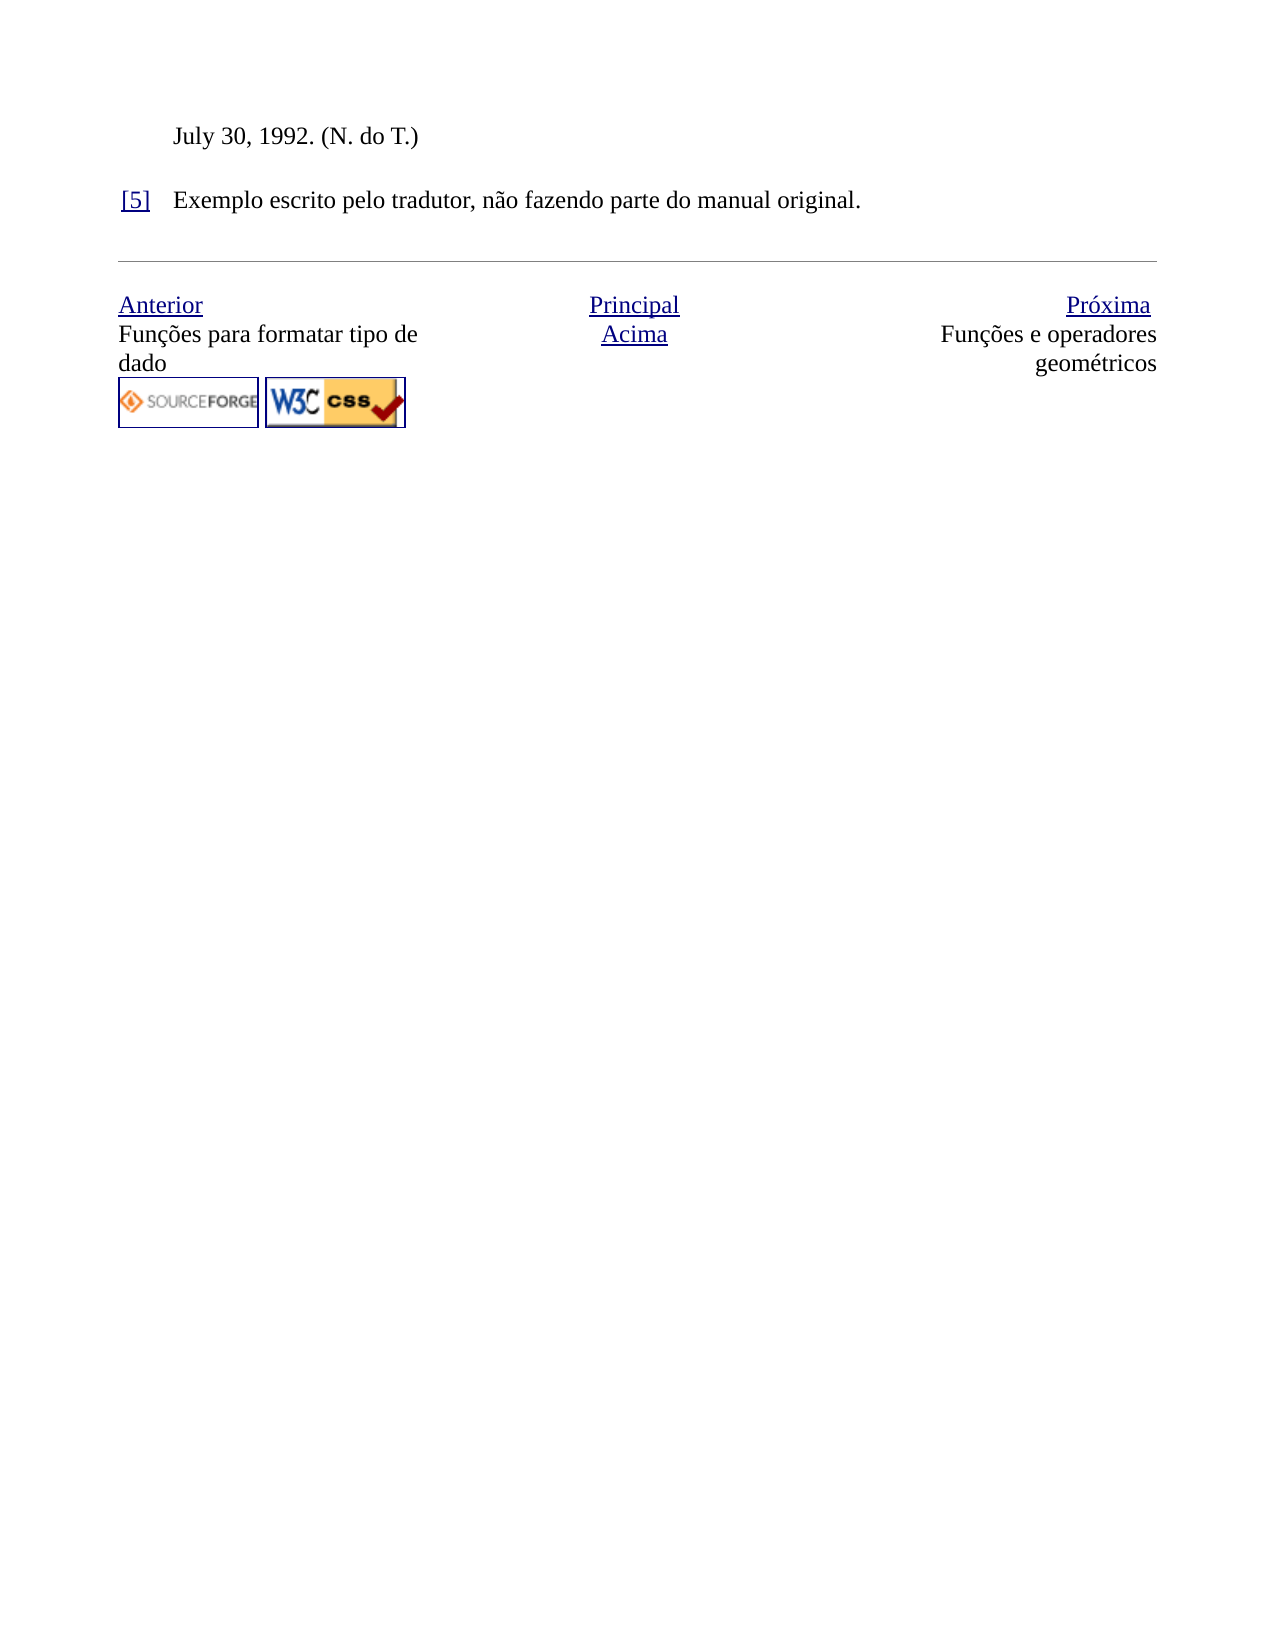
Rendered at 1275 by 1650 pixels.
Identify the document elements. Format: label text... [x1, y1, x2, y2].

table_cell [118, 118, 170, 182]
table_cell [5] [118, 182, 170, 246]
table_header Próxima [814, 290, 1157, 319]
picture [267, 378, 404, 427]
table_cell July 30, 1992. (N. do T.) [170, 118, 1157, 182]
picture [120, 378, 257, 427]
table_cell Funções e operadores geométricos [814, 319, 1157, 377]
table_header Anterior [118, 290, 461, 319]
table_cell Acima [461, 319, 814, 377]
table_header Principal [461, 290, 814, 319]
table_cell Exemplo escrito pelo tradutor, não fazendo parte do manual original. [170, 182, 1157, 246]
table_cell Funções para formatar tipo de dado [118, 319, 461, 377]
